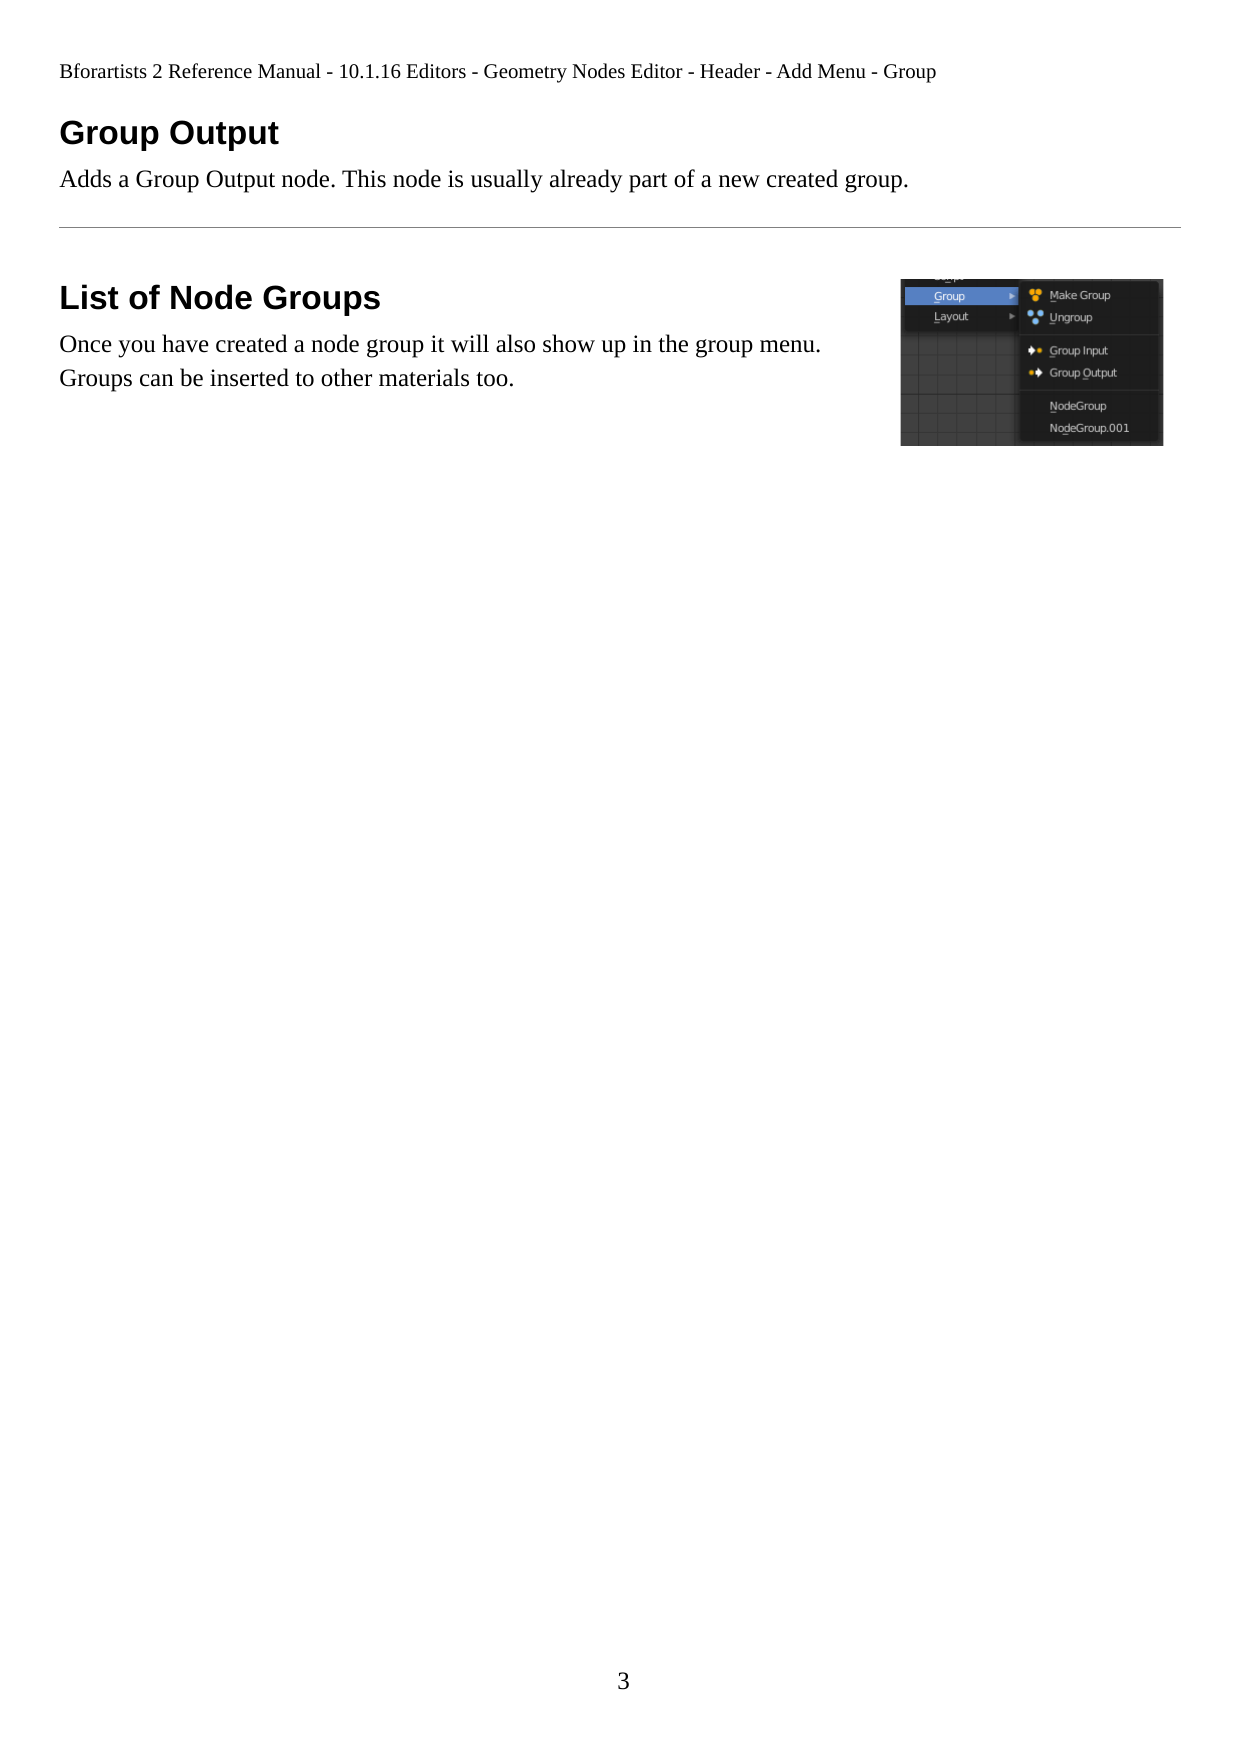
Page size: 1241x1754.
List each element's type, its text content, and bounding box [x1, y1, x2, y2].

subtitle Group Output [59, 113, 1181, 151]
text Once you have created a node group it will also show up in the group menu. Groups can be inserted to other materials too. [59, 329, 900, 392]
subtitle List of Node Groups [59, 278, 1181, 316]
text Adds a Group Output node. This node is usually already part of a new created group. [59, 164, 1181, 192]
picture [900, 279, 1164, 446]
